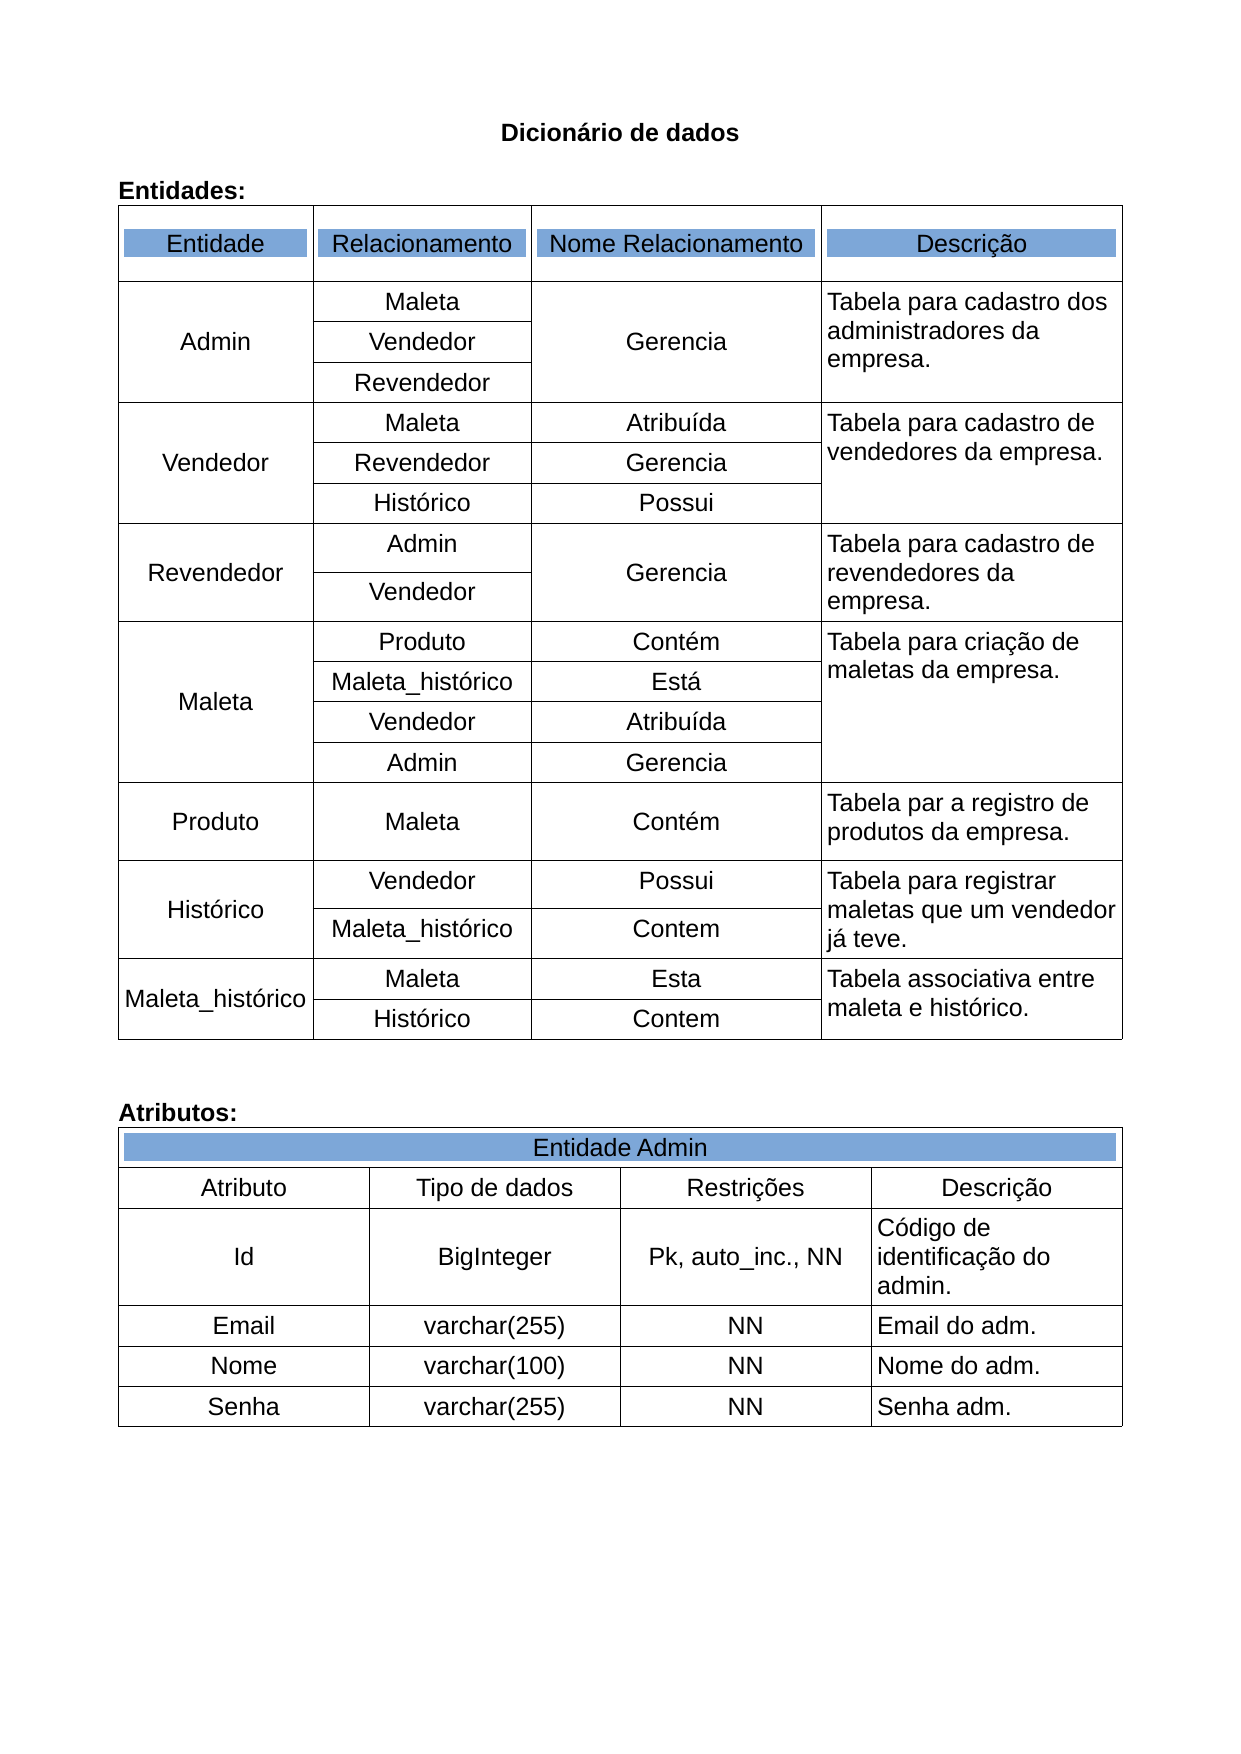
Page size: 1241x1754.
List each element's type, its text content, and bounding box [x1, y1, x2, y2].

table_cell Senha adm. [872, 1387, 1122, 1426]
table_cell NN [621, 1306, 871, 1346]
table_cell Tabela para cadastro de vendedores da empresa. [822, 403, 1122, 523]
table_cell Contem [532, 1000, 821, 1039]
table_cell Histórico [314, 484, 531, 523]
table_cell Senha [119, 1387, 369, 1426]
table_cell Gerencia [532, 743, 821, 782]
table_cell Tabela para criação de maletas da empresa. [822, 622, 1122, 782]
table_cell Vendedor [314, 861, 531, 908]
table_cell Admin [119, 282, 313, 402]
table_cell Email [119, 1306, 369, 1346]
table_cell Maleta [314, 403, 531, 442]
table_cell Nome do adm. [872, 1347, 1122, 1386]
table_cell Revendedor [314, 363, 531, 402]
table_header Nome Relacionamento [532, 206, 821, 281]
table_cell Atribuída [532, 403, 821, 442]
table_cell Revendedor [314, 443, 531, 483]
table_cell Id [119, 1209, 369, 1305]
table_cell Contem [532, 909, 821, 958]
table_cell Maleta_histórico [314, 662, 531, 701]
table_cell Vendedor [314, 573, 531, 621]
table_cell Possui [532, 484, 821, 523]
table_cell Produto [314, 622, 531, 661]
table_cell Maleta_histórico [314, 909, 531, 958]
table_cell Admin [314, 524, 531, 572]
table_cell Tabela associativa entre maleta e histórico. [822, 959, 1122, 1039]
table_cell Possui [532, 861, 821, 908]
table_cell Contém [532, 783, 821, 860]
table_cell Tipo de dados [370, 1168, 620, 1207]
table_cell Gerencia [532, 524, 821, 621]
table_cell Maleta [119, 622, 313, 782]
table_cell Tabela para cadastro dos administradores da empresa. [822, 282, 1122, 402]
table_cell Maleta [314, 282, 531, 321]
table_cell Esta [532, 959, 821, 998]
table_cell Gerencia [532, 443, 821, 483]
table_cell Tabela para cadastro de revendedores da empresa. [822, 524, 1122, 621]
table_cell Email do adm. [872, 1306, 1122, 1346]
table_cell Está [532, 662, 821, 701]
table_cell varchar(255) [370, 1387, 620, 1426]
table_cell BigInteger [370, 1209, 620, 1305]
table_header Descrição [822, 206, 1122, 281]
table_header Entidade [119, 206, 313, 281]
table_cell Revendedor [119, 524, 313, 621]
table_cell NN [621, 1387, 871, 1426]
text Atributos: [118, 1098, 1122, 1127]
table_cell Vendedor [119, 403, 313, 523]
table_cell Tabela para registrar maletas que um vendedor já teve. [822, 861, 1122, 958]
table_cell Produto [119, 783, 313, 860]
table_cell Vendedor [314, 702, 531, 742]
table_cell Tabela par a registro de produtos da empresa. [822, 783, 1122, 860]
table_cell Maleta_histórico [119, 959, 313, 1039]
table_cell Contém [532, 622, 821, 661]
table_cell Admin [314, 743, 531, 782]
table_cell Pk, auto_inc., NN [621, 1209, 871, 1305]
table_cell Atributo [119, 1168, 369, 1207]
table_cell Nome [119, 1347, 369, 1386]
table_cell Gerencia [532, 282, 821, 402]
table_header Relacionamento [314, 206, 531, 281]
table_cell Código de identificação do admin. [872, 1209, 1122, 1305]
table_cell NN [621, 1347, 871, 1386]
text Dicionário de dados [118, 118, 1122, 147]
table_cell Atribuída [532, 702, 821, 742]
table_cell Histórico [119, 861, 313, 958]
table_cell Maleta [314, 959, 531, 998]
table_cell Histórico [314, 1000, 531, 1039]
table_cell varchar(255) [370, 1306, 620, 1346]
table_header Entidade Admin [119, 1128, 1122, 1167]
table_cell Maleta [314, 783, 531, 860]
table_cell Descrição [872, 1168, 1122, 1207]
text Entidades: [118, 176, 1122, 205]
table_cell varchar(100) [370, 1347, 620, 1386]
table_cell Restrições [621, 1168, 871, 1207]
table_cell Vendedor [314, 322, 531, 362]
